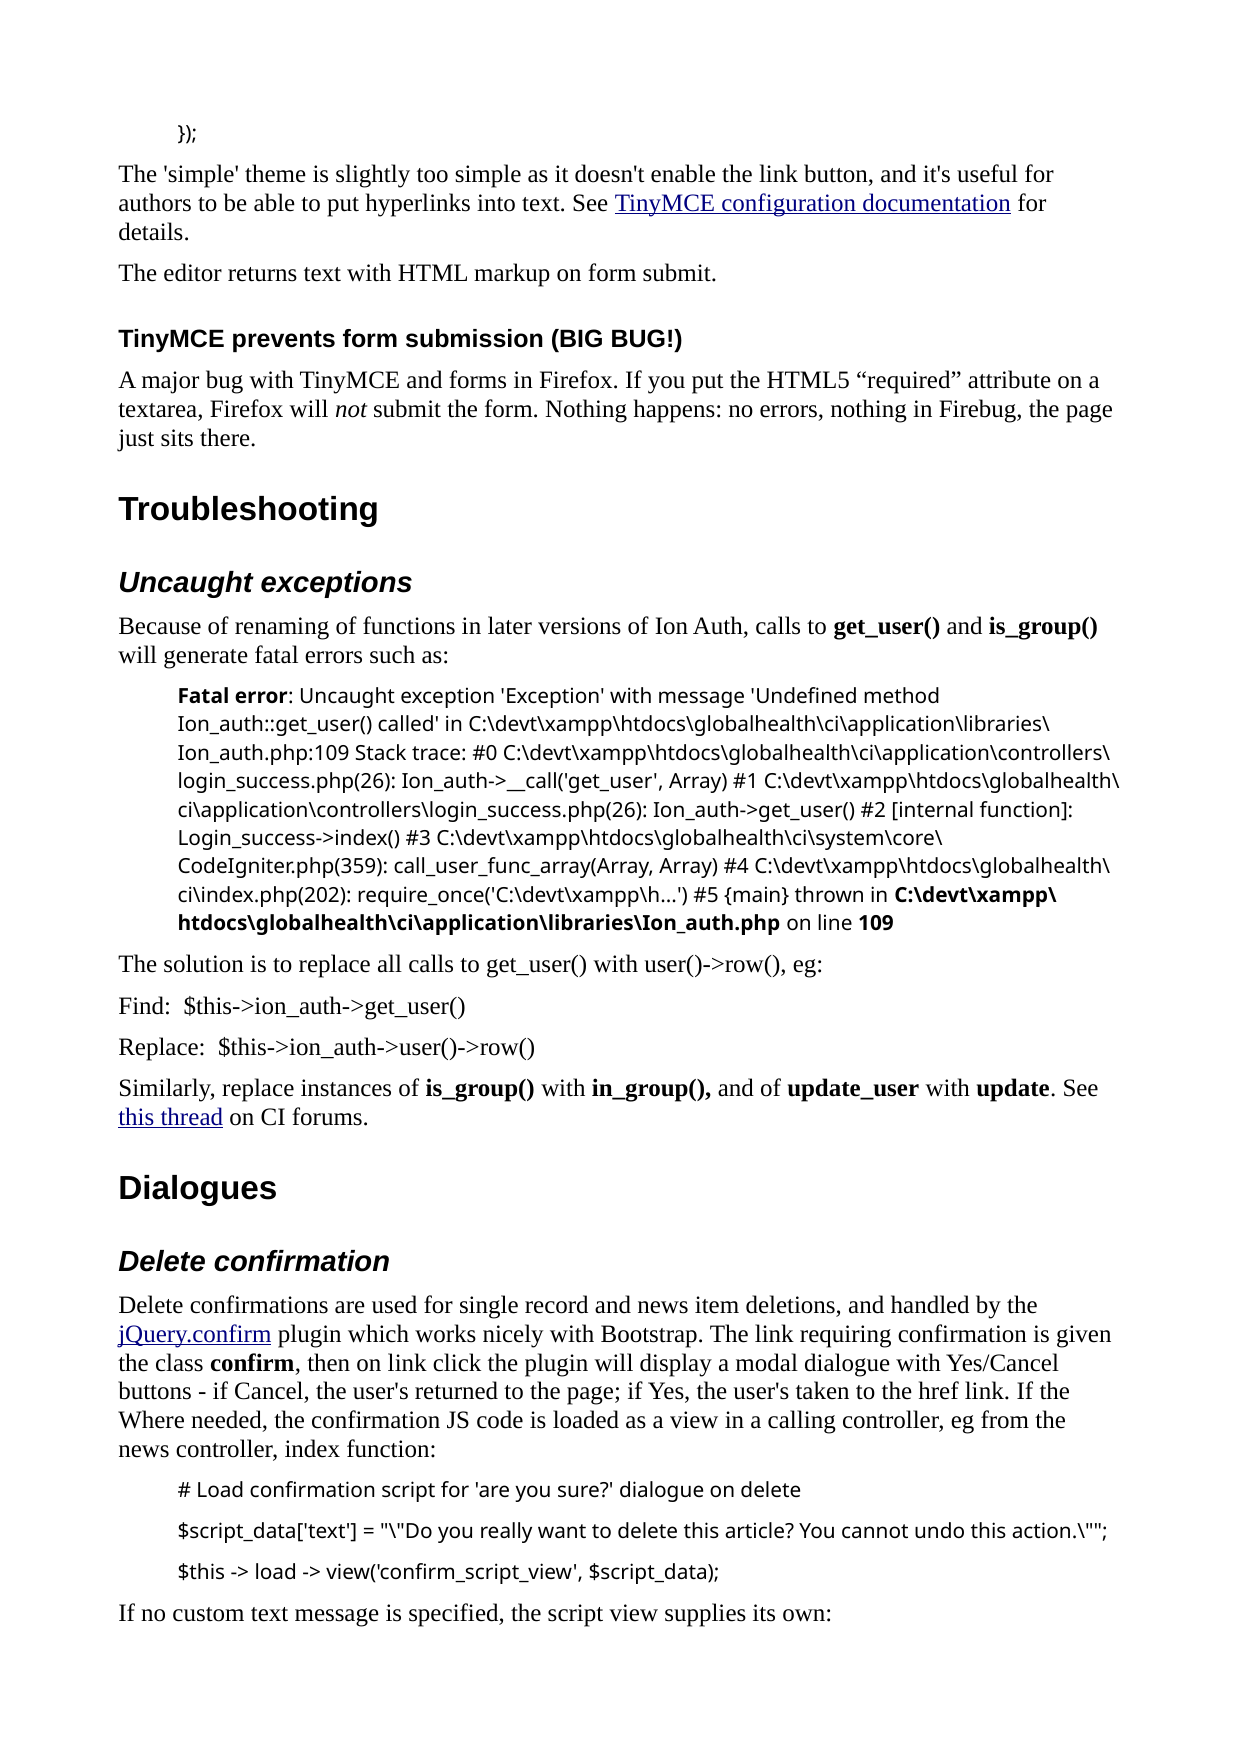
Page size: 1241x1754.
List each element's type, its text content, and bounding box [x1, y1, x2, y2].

text Fatal error: Uncaught exception 'Exception' with message 'Undefined method Ion_auth::get_user() called' in C:\devt\xampp\htdocs\globalhealth\ci\application\libraries\Ion_auth.php:109 Stack trace: #0 C:\devt\xampp\htdocs\globalhealth\ci\application\controllers\login_success.php(26): Ion_auth->__call('get_user', Array) #1 C:\devt\xampp\htdocs\globalhealth\ci\application\controllers\login_success.php(26): Ion_auth->get_user() #2 [internal function]: Login_success->index() #3 C:\devt\xampp\htdocs\globalhealth\ci\system\core\CodeIgniter.php(359): call_user_func_array(Array, Array) #4 C:\devt\xampp\htdocs\globalhealth\ci\index.php(202): require_once('C:\devt\xampp\h...') #5 {main} thrown in C:\devt\xampp\htdocs\globalhealth\ci\application\libraries\Ion_auth.php on line 109 [177, 681, 1122, 937]
text The editor returns text with HTML markup on form submit. [118, 258, 1122, 287]
subtitle Delete confirmation [118, 1244, 1122, 1278]
text The 'simple' theme is slightly too simple as it doesn't enable the link button, and it's useful for authors to be able to put hyperlinks into text. See TinyMCE configuration documentation for details. [118, 159, 1122, 245]
text Similarly, replace instances of is_group() with in_group(), and of update_user with update. See this thread on CI forums. [118, 1073, 1122, 1131]
text Find: $this->ion_auth->get_user() [118, 991, 1122, 1019]
subtitle Troubleshooting [118, 489, 1122, 527]
text A major bug with TinyMCE and forms in Firefox. If you put the HTML5 “required” attribute on a textarea, Firefox will not submit the form. Nothing happens: no errors, nothing in Firebug, the page just sits there. [118, 365, 1122, 452]
text # Load confirmation script for 'are you sure?' dialogue on delete [177, 1475, 1122, 1504]
text If no custom text message is specified, the script view supplies its own: [118, 1598, 1122, 1627]
text }); [177, 118, 1122, 147]
text The solution is to replace all calls to get_user() with user()->row(), eg: [118, 949, 1122, 978]
subtitle TinyMCE prevents form submission (BIG BUG!) [118, 324, 1122, 353]
text Replace: $this->ion_auth->user()->row() [118, 1032, 1122, 1061]
text $script_data['text'] = "\"Do you really want to delete this article? You cannot undo this action.\""; [177, 1516, 1122, 1544]
subtitle Dialogues [118, 1168, 1122, 1207]
subtitle Uncaught exceptions [118, 565, 1122, 598]
text Because of renaming of functions in later versions of Ion Auth, calls to get_user() and is_group() will generate fatal errors such as: [118, 611, 1122, 668]
text Delete confirmations are used for single record and news item deletions, and handled by the jQuery.confirm plugin which works nicely with Bootstrap. The link requiring confirmation is given the class confirm, then on link click the plugin will display a modal dialogue with Yes/Cancel buttons - if Cancel, the user's returned to the page; if Yes, the user's taken to the href link. If the Where needed, the confirmation JS code is loaded as a view in a calling controller, eg from the news controller, index function: [118, 1290, 1122, 1463]
text $this -> load -> view('confirm_script_view', $script_data); [177, 1557, 1122, 1586]
